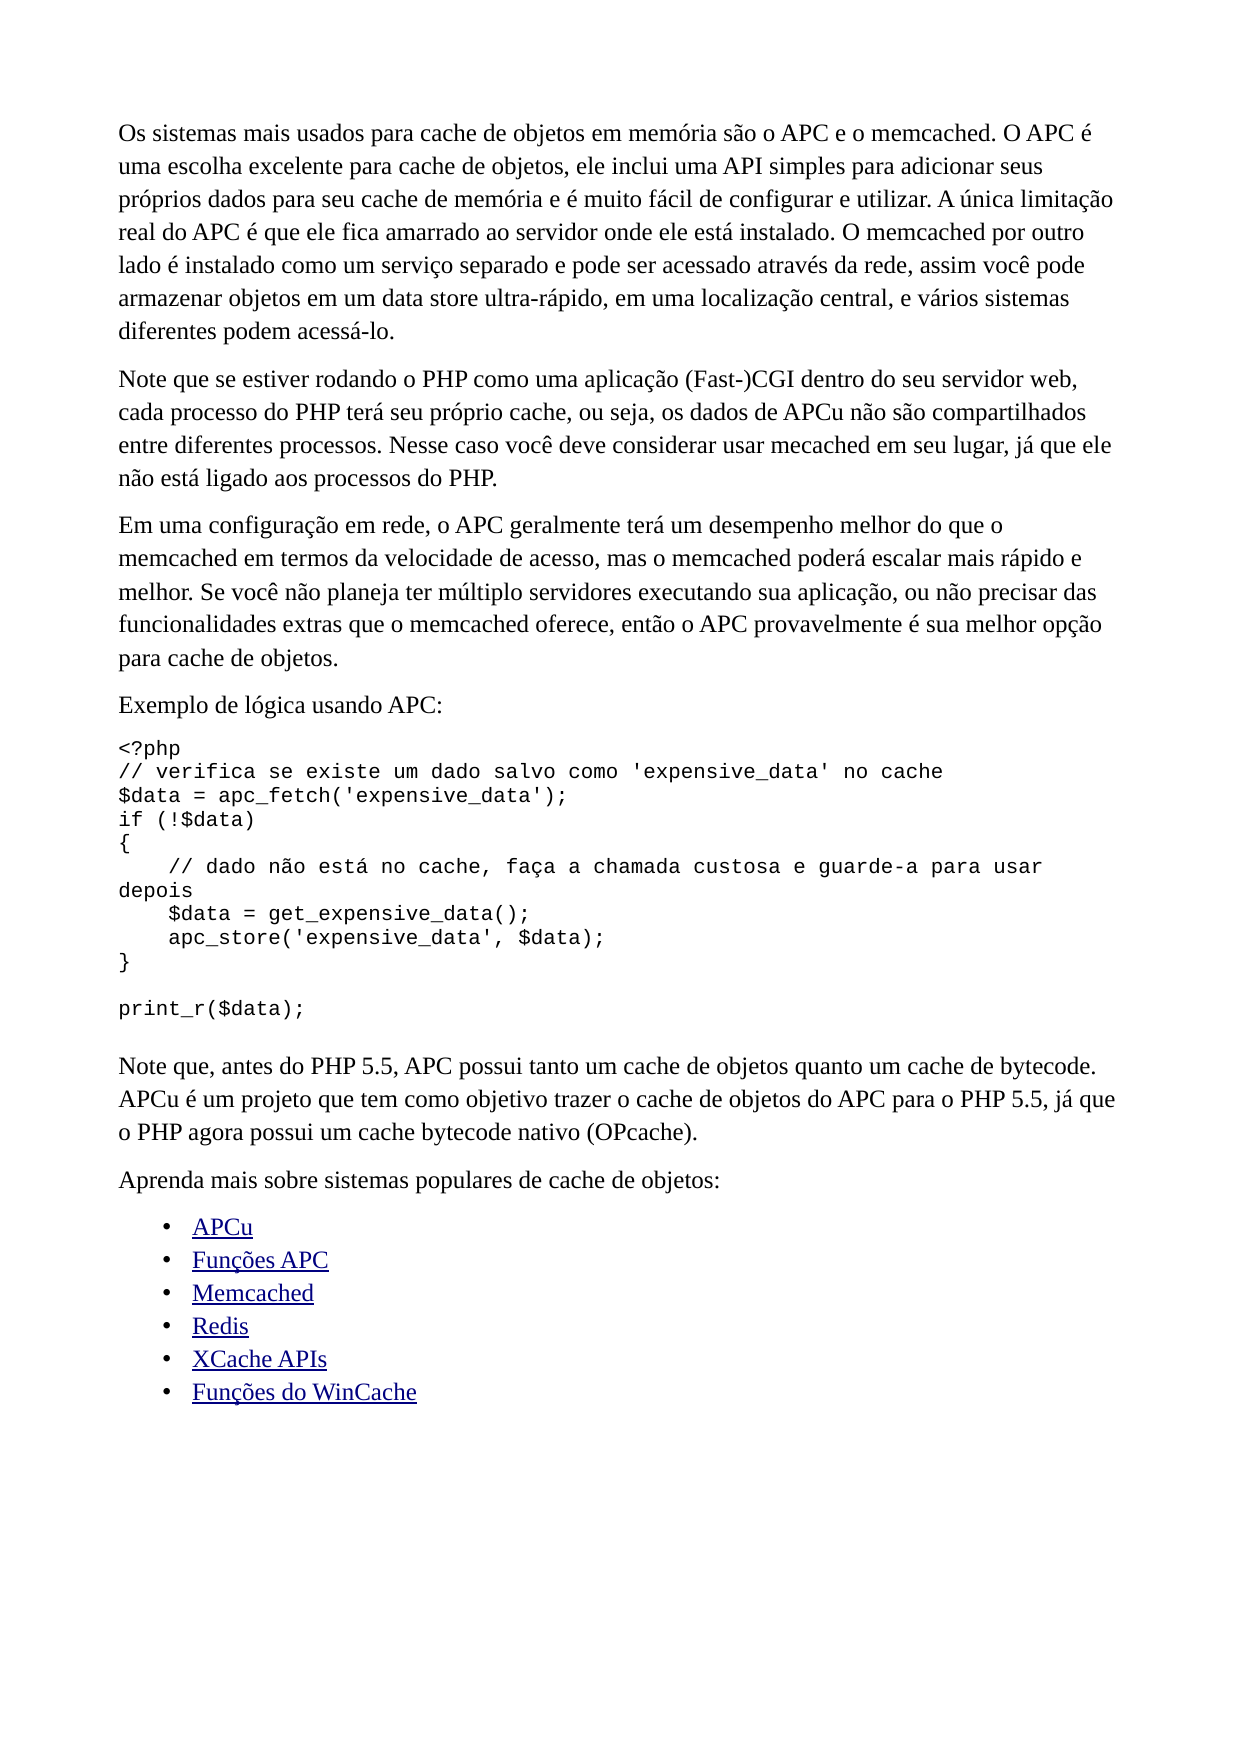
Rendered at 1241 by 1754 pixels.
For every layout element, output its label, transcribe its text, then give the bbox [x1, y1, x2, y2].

text // verifica se existe um dado salvo como 'expensive_data' no cache [118, 761, 1122, 785]
list Redis [162, 1311, 1122, 1340]
text $data = apc_fetch('expensive_data'); [118, 785, 1122, 809]
list APCu [162, 1212, 1122, 1241]
text print_r($data); [118, 998, 1122, 1022]
text Aprenda mais sobre sistemas populares de cache de objetos: [118, 1165, 1122, 1193]
text Os sistemas mais usados para cache de objetos em memória são o APC e o memcached. O APC é uma escolha excelente para cache de objetos, ele inclui uma API simples para adicionar seus próprios dados para seu cache de memória e é muito fácil de configurar e utilizar. A única limitação real do APC é que ele fica amarrado ao servidor onde ele está instalado. O memcached por outro lado é instalado como um serviço separado e pode ser acessado através da rede, assim você pode armazenar objetos em um data store ultra-rápido, em uma localização central, e vários sistemas diferentes podem acessá-lo. [118, 118, 1122, 345]
list Funções do WinCache [162, 1377, 1122, 1406]
text } [118, 951, 1122, 974]
text Em uma configuração em rede, o APC geralmente terá um desempenho melhor do que o memcached em termos da velocidade de acesso, mas o memcached poderá escalar mais rápido e melhor. Se você não planeja ter múltiplo servidores executando sua aplicação, ou não precisar das funcionalidades extras que o memcached oferece, então o APC provavelmente é sua melhor opção para cache de objetos. [118, 511, 1122, 671]
text Note que, antes do PHP 5.5, APC possui tanto um cache de objetos quanto um cache de bytecode. APCu é um projeto que tem como objetivo trazer o cache de objetos do APC para o PHP 5.5, já que o PHP agora possui um cache bytecode nativo (OPcache). [118, 1051, 1122, 1146]
text { [118, 832, 1122, 856]
list Funções APC [162, 1245, 1122, 1274]
list Memcached [162, 1278, 1122, 1307]
text $data = get_expensive_data(); [118, 903, 1122, 927]
text <?php [118, 738, 1122, 761]
list XCache APIs [162, 1344, 1122, 1373]
text if (!$data) [118, 809, 1122, 832]
text apc_store('expensive_data', $data); [118, 927, 1122, 951]
text Exemplo de lógica usando APC: [118, 690, 1122, 719]
text // dado não está no cache, faça a chamada custosa e guarde-a para usar depois [118, 856, 1122, 903]
text Note que se estiver rodando o PHP como uma aplicação (Fast-)CGI dentro do seu servidor web, cada processo do PHP terá seu próprio cache, ou seja, os dados de APCu não são compartilhados entre diferentes processos. Nesse caso você deve considerar usar mecached em seu lugar, já que ele não está ligado aos processos do PHP. [118, 364, 1122, 492]
